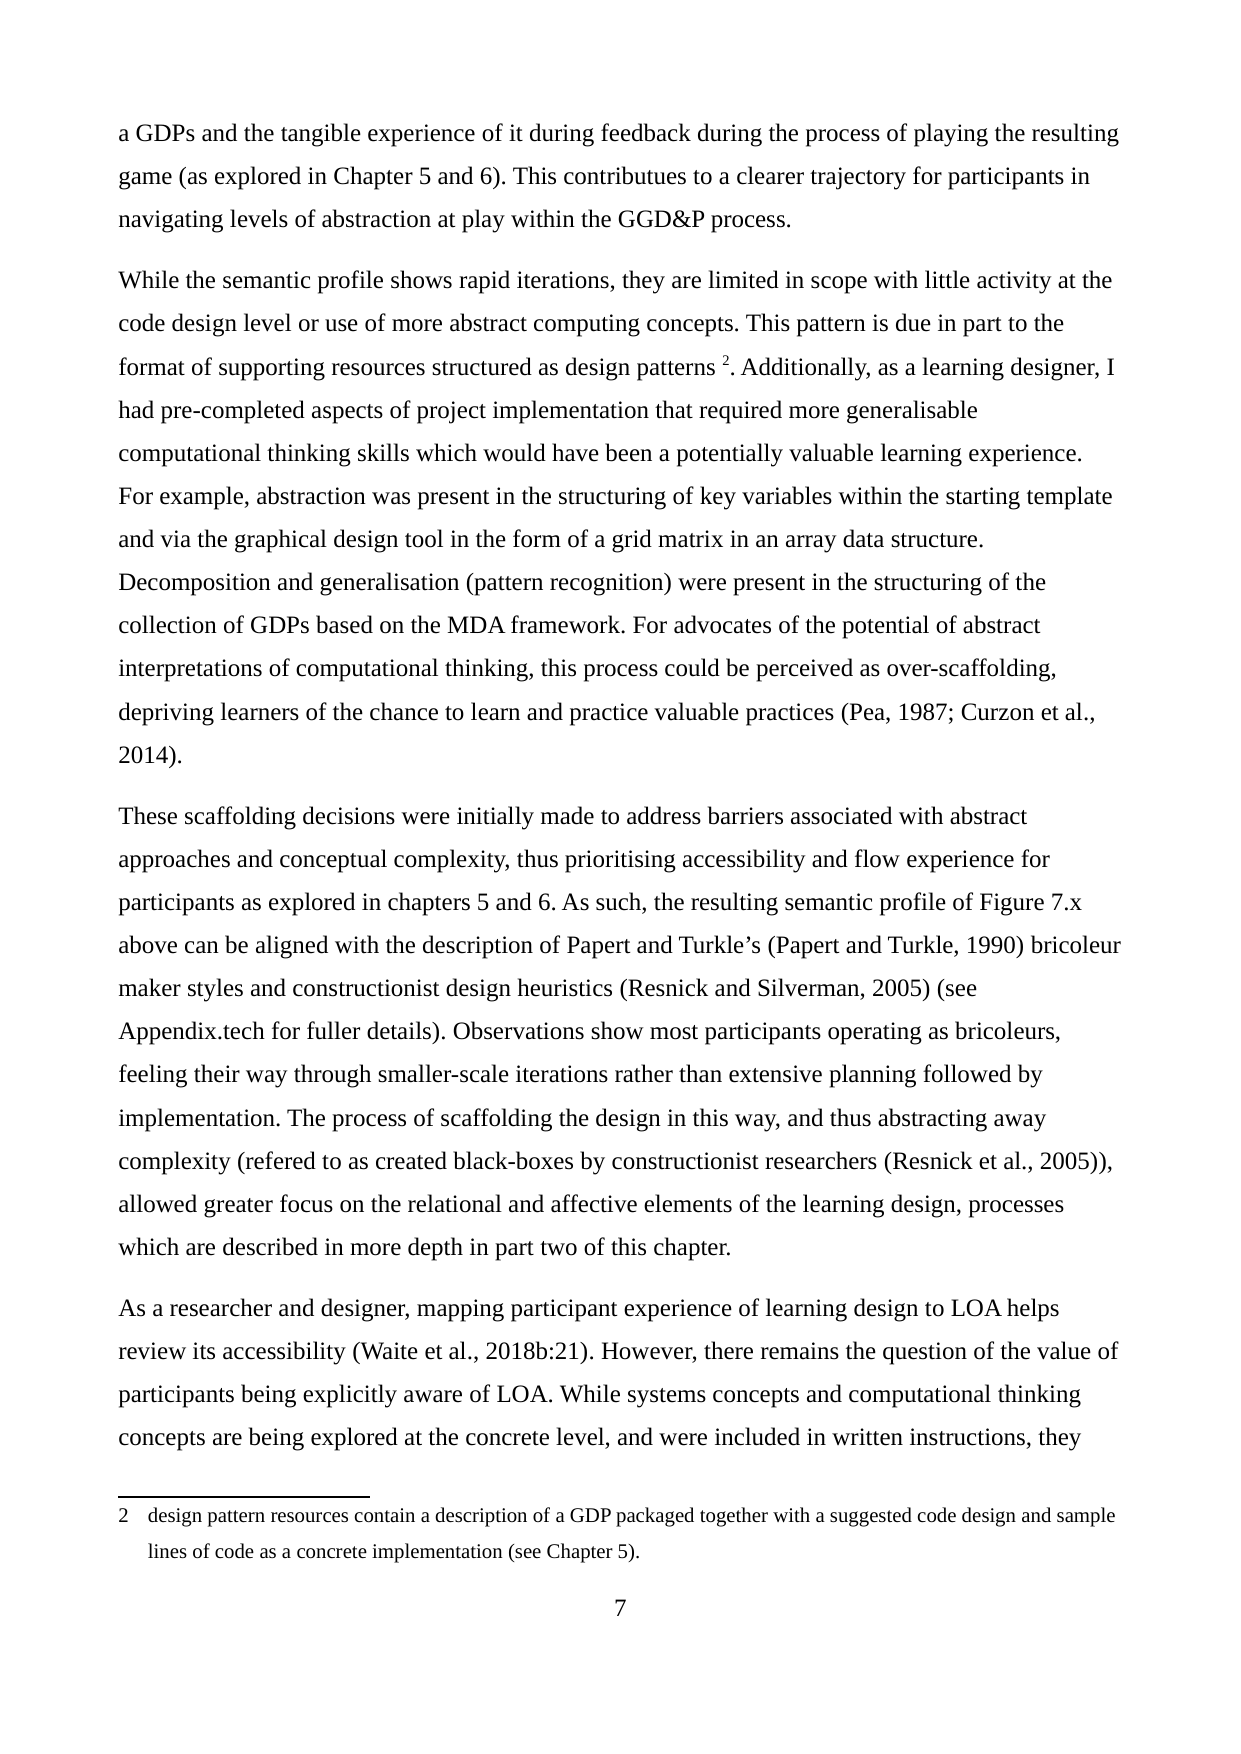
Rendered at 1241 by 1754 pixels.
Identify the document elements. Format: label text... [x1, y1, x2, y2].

text As a researcher and designer, mapping participant experience of learning design to LOA helps review its accessibility (Waite et al., 2018b:21). However, there remains the question of the value of participants being explicitly aware of LOA. While systems concepts and computational thinking concepts are being explored at the concrete level, and were included in written instructions, they [118, 1293, 1122, 1451]
text a GDPs and the tangible experience of it during feedback during the process of playing the resulting game (as explored in Chapter 5 and 6). This contributues to a clearer trajectory for participants in navigating levels of abstraction at play within the GGD&P process. [118, 118, 1122, 233]
text While the semantic profile shows rapid iterations, they are limited in scope with little activity at the code design level or use of more abstract computing concepts. This pattern is due in part to the format of supporting resources structured as design patterns . Additionally, as a learning designer, I had pre-completed aspects of project implementation that required more generalisable computational thinking skills which would have been a potentially valuable learning experience. For example, abstraction was present in the structuring of key variables within the starting template and via the graphical design tool in the form of a grid matrix in an array data structure. Decomposition and generalisation (pattern recognition) were present in the structuring of the collection of GDPs based on the MDA framework. For advocates of the potential of abstract interpretations of computational thinking, this process could be perceived as over-scaffolding, depriving learners of the chance to learn and practice valuable practices (Pea, 1987; Curzon et al., 2014). [118, 265, 1122, 768]
text design pattern resources contain a description of a GDP packaged together with a suggested code design and sample lines of code as a concrete implementation (see Chapter 5). [118, 1503, 1122, 1563]
text These scaffolding decisions were initially made to address barriers associated with abstract approaches and conceptual complexity, thus prioritising accessibility and flow experience for participants as explored in chapters 5 and 6. As such, the resulting semantic profile of Figure 7.x above can be aligned with the description of Papert and Turkle’s (Papert and Turkle, 1990) bricoleur maker styles and constructionist design heuristics (Resnick and Silverman, 2005) (see Appendix.tech for fuller details). Observations show most participants operating as bricoleurs, feeling their way through smaller-scale iterations rather than extensive planning followed by implementation. The process of scaffolding the design in this way, and thus abstracting away complexity (refered to as created black-boxes by constructionist researchers (Resnick et al., 2005)), allowed greater focus on the relational and affective elements of the learning design, processes which are described in more depth in part two of this chapter. [118, 801, 1122, 1261]
